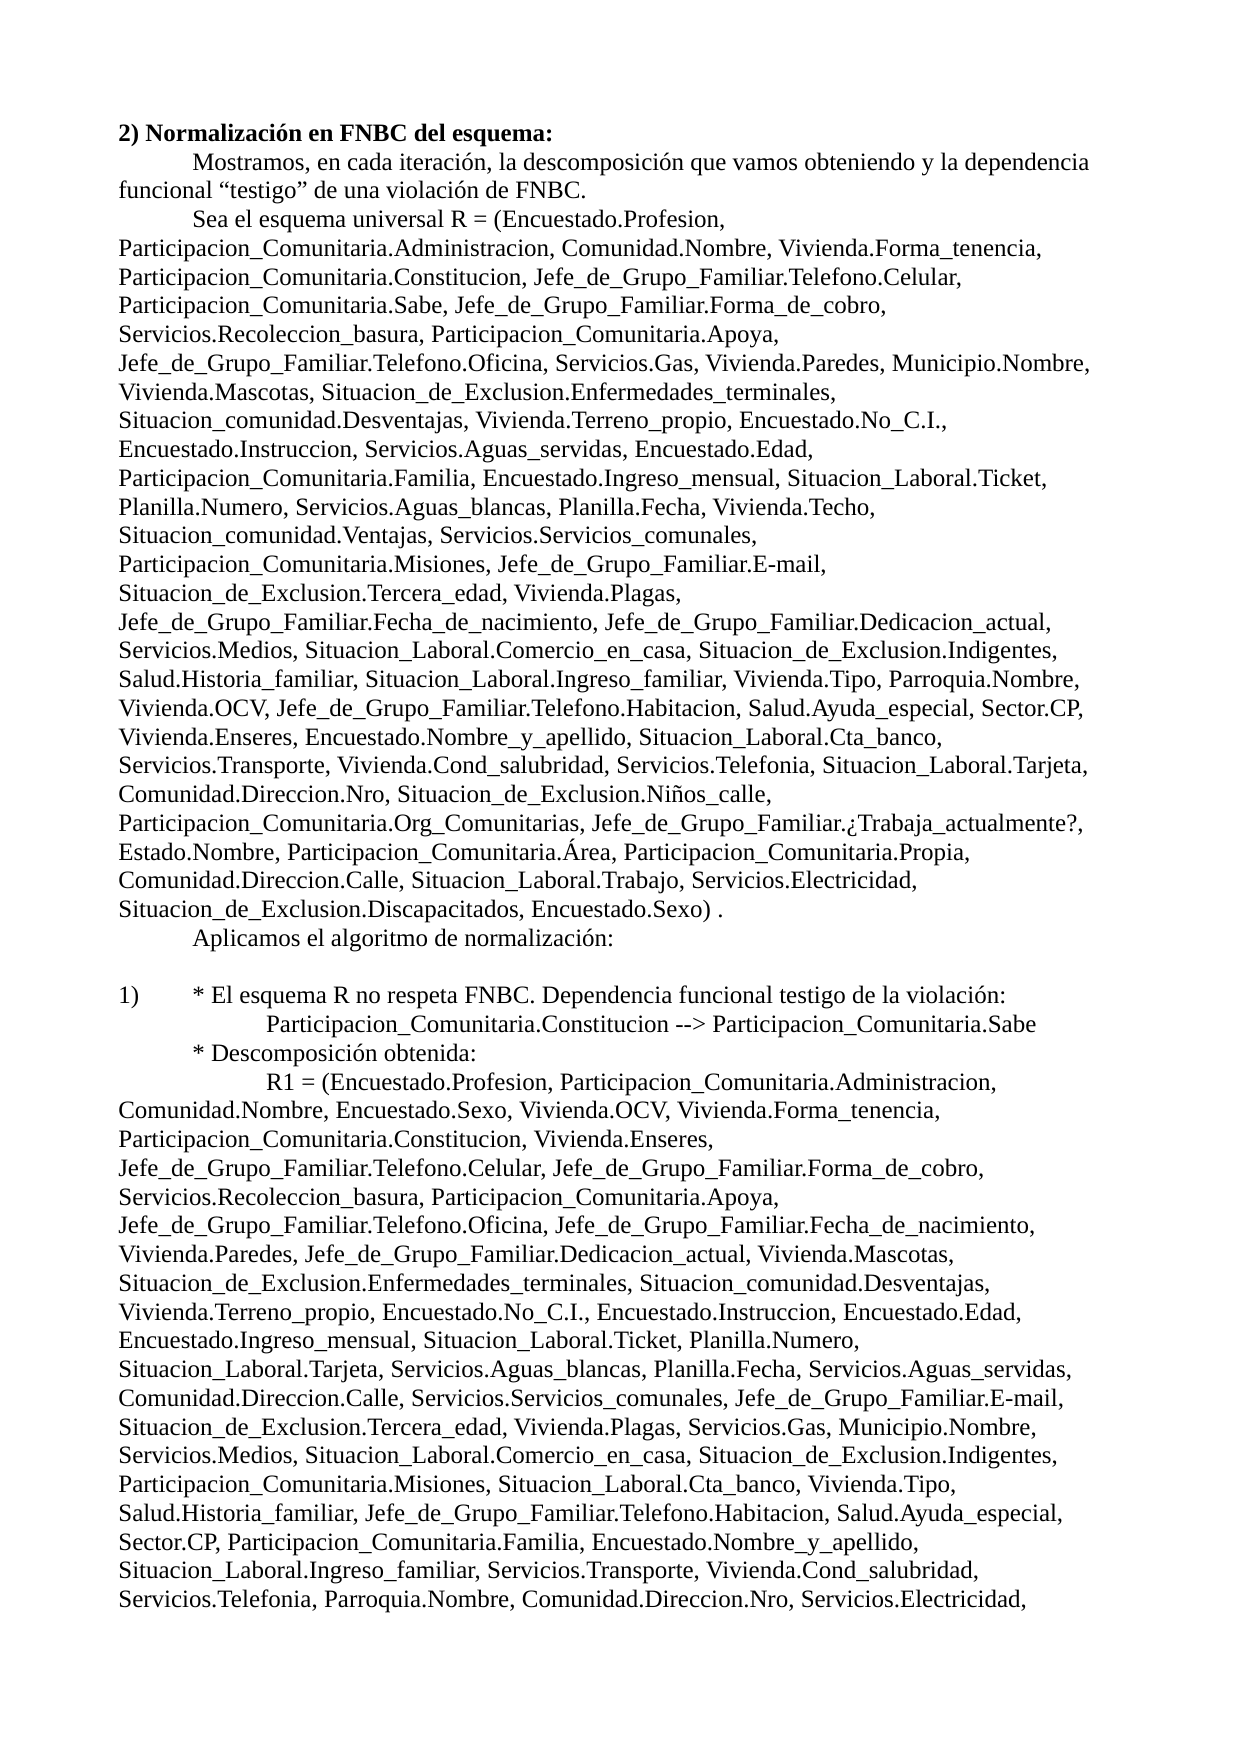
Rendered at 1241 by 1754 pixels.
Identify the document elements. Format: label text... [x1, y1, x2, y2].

text 1) * El esquema R no respeta FNBC. Dependencia funcional testigo de la violación: Participacion_Comunitaria.Constitucion --> Participacion_Comunitaria.Sabe [118, 981, 1122, 1038]
text R1 = (Encuestado.Profesion, Participacion_Comunitaria.Administracion, Comunidad.Nombre, Encuestado.Sexo, Vivienda.OCV, Vivienda.Forma_tenencia, Participacion_Comunitaria.Constitucion, Vivienda.Enseres, Jefe_de_Grupo_Familiar.Telefono.Celular, Jefe_de_Grupo_Familiar.Forma_de_cobro, Servicios.Recoleccion_basura, Participacion_Comunitaria.Apoya, Jefe_de_Grupo_Familiar.Telefono.Oficina, Jefe_de_Grupo_Familiar.Fecha_de_nacimiento, Vivienda.Paredes, Jefe_de_Grupo_Familiar.Dedicacion_actual, Vivienda.Mascotas, Situacion_de_Exclusion.Enfermedades_terminales, Situacion_comunidad.Desventajas, Vivienda.Terreno_propio, Encuestado.No_C.I., Encuestado.Instruccion, Encuestado.Edad, Encuestado.Ingreso_mensual, Situacion_Laboral.Ticket, Planilla.Numero, Situacion_Laboral.Tarjeta, Servicios.Aguas_blancas, Planilla.Fecha, Servicios.Aguas_servidas, Comunidad.Direccion.Calle, Servicios.Servicios_comunales, Jefe_de_Grupo_Familiar.E-mail, Situacion_de_Exclusion.Tercera_edad, Vivienda.Plagas, Servicios.Gas, Municipio.Nombre, Servicios.Medios, Situacion_Laboral.Comercio_en_casa, Situacion_de_Exclusion.Indigentes, Participacion_Comunitaria.Misiones, Situacion_Laboral.Cta_banco, Vivienda.Tipo, Salud.Historia_familiar, Jefe_de_Grupo_Familiar.Telefono.Habitacion, Salud.Ayuda_especial, Sector.CP, Participacion_Comunitaria.Familia, Encuestado.Nombre_y_apellido, Situacion_Laboral.Ingreso_familiar, Servicios.Transporte, Vivienda.Cond_salubridad, Servicios.Telefonia, Parroquia.Nombre, Comunidad.Direccion.Nro, Servicios.Electricidad, [118, 1067, 1122, 1613]
text Aplicamos el algoritmo de normalización: [118, 923, 1122, 952]
text * Descomposición obtenida: [118, 1038, 1122, 1067]
text 2) Normalización en FNBC del esquema: [118, 118, 1122, 147]
text Sea el esquema universal R = (Encuestado.Profesion, Participacion_Comunitaria.Administracion, Comunidad.Nombre, Vivienda.Forma_tenencia, Participacion_Comunitaria.Constitucion, Jefe_de_Grupo_Familiar.Telefono.Celular, Participacion_Comunitaria.Sabe, Jefe_de_Grupo_Familiar.Forma_de_cobro, Servicios.Recoleccion_basura, Participacion_Comunitaria.Apoya, Jefe_de_Grupo_Familiar.Telefono.Oficina, Servicios.Gas, Vivienda.Paredes, Municipio.Nombre, Vivienda.Mascotas, Situacion_de_Exclusion.Enfermedades_terminales, Situacion_comunidad.Desventajas, Vivienda.Terreno_propio, Encuestado.No_C.I., Encuestado.Instruccion, Servicios.Aguas_servidas, Encuestado.Edad, Participacion_Comunitaria.Familia, Encuestado.Ingreso_mensual, Situacion_Laboral.Ticket, Planilla.Numero, Servicios.Aguas_blancas, Planilla.Fecha, Vivienda.Techo, Situacion_comunidad.Ventajas, Servicios.Servicios_comunales, Participacion_Comunitaria.Misiones, Jefe_de_Grupo_Familiar.E-mail, Situacion_de_Exclusion.Tercera_edad, Vivienda.Plagas, Jefe_de_Grupo_Familiar.Fecha_de_nacimiento, Jefe_de_Grupo_Familiar.Dedicacion_actual, Servicios.Medios, Situacion_Laboral.Comercio_en_casa, Situacion_de_Exclusion.Indigentes, Salud.Historia_familiar, Situacion_Laboral.Ingreso_familiar, Vivienda.Tipo, Parroquia.Nombre, Vivienda.OCV, Jefe_de_Grupo_Familiar.Telefono.Habitacion, Salud.Ayuda_especial, Sector.CP, Vivienda.Enseres, Encuestado.Nombre_y_apellido, Situacion_Laboral.Cta_banco, Servicios.Transporte, Vivienda.Cond_salubridad, Servicios.Telefonia, Situacion_Laboral.Tarjeta, Comunidad.Direccion.Nro, Situacion_de_Exclusion.Niños_calle, Participacion_Comunitaria.Org_Comunitarias, Jefe_de_Grupo_Familiar.¿Trabaja_actualmente?, Estado.Nombre, Participacion_Comunitaria.Área, Participacion_Comunitaria.Propia, Comunidad.Direccion.Calle, Situacion_Laboral.Trabajo, Servicios.Electricidad, Situacion_de_Exclusion.Discapacitados, Encuestado.Sexo) . [118, 204, 1122, 923]
text Mostramos, en cada iteración, la descomposición que vamos obteniendo y la dependencia funcional “testigo” de una violación de FNBC. [118, 147, 1122, 204]
